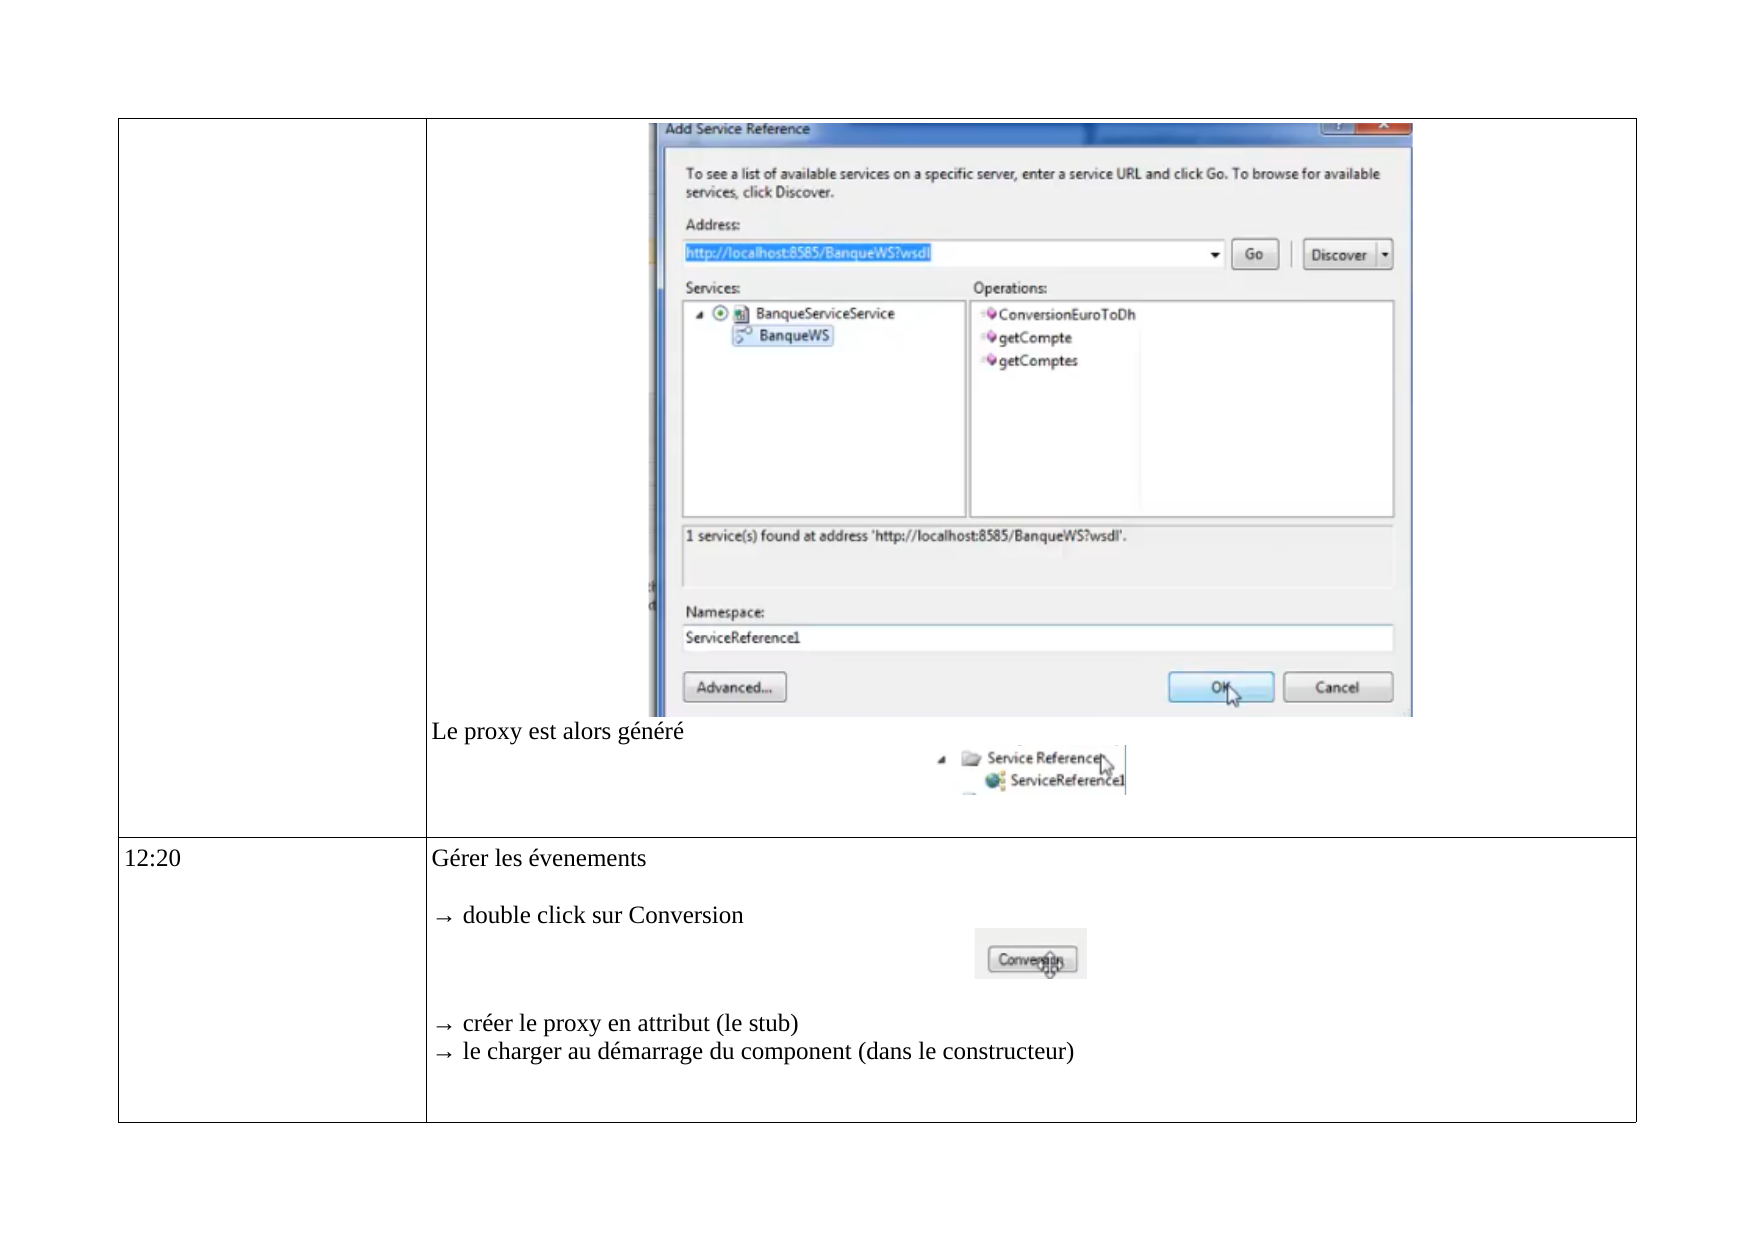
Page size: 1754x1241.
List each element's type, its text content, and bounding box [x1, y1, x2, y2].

picture [648, 123, 1413, 717]
table_cell Gérer les évenements → double click sur Conversion → créer le proxy en attribut (le stub) → le charger au démarrage du component (dans le constructeur) [427, 838, 1636, 1122]
table_cell Le proxy est alors généré [427, 119, 1636, 837]
table_cell [119, 119, 426, 837]
picture [974, 928, 1087, 979]
picture [935, 745, 1127, 795]
table_cell 12:20 [119, 838, 426, 1122]
